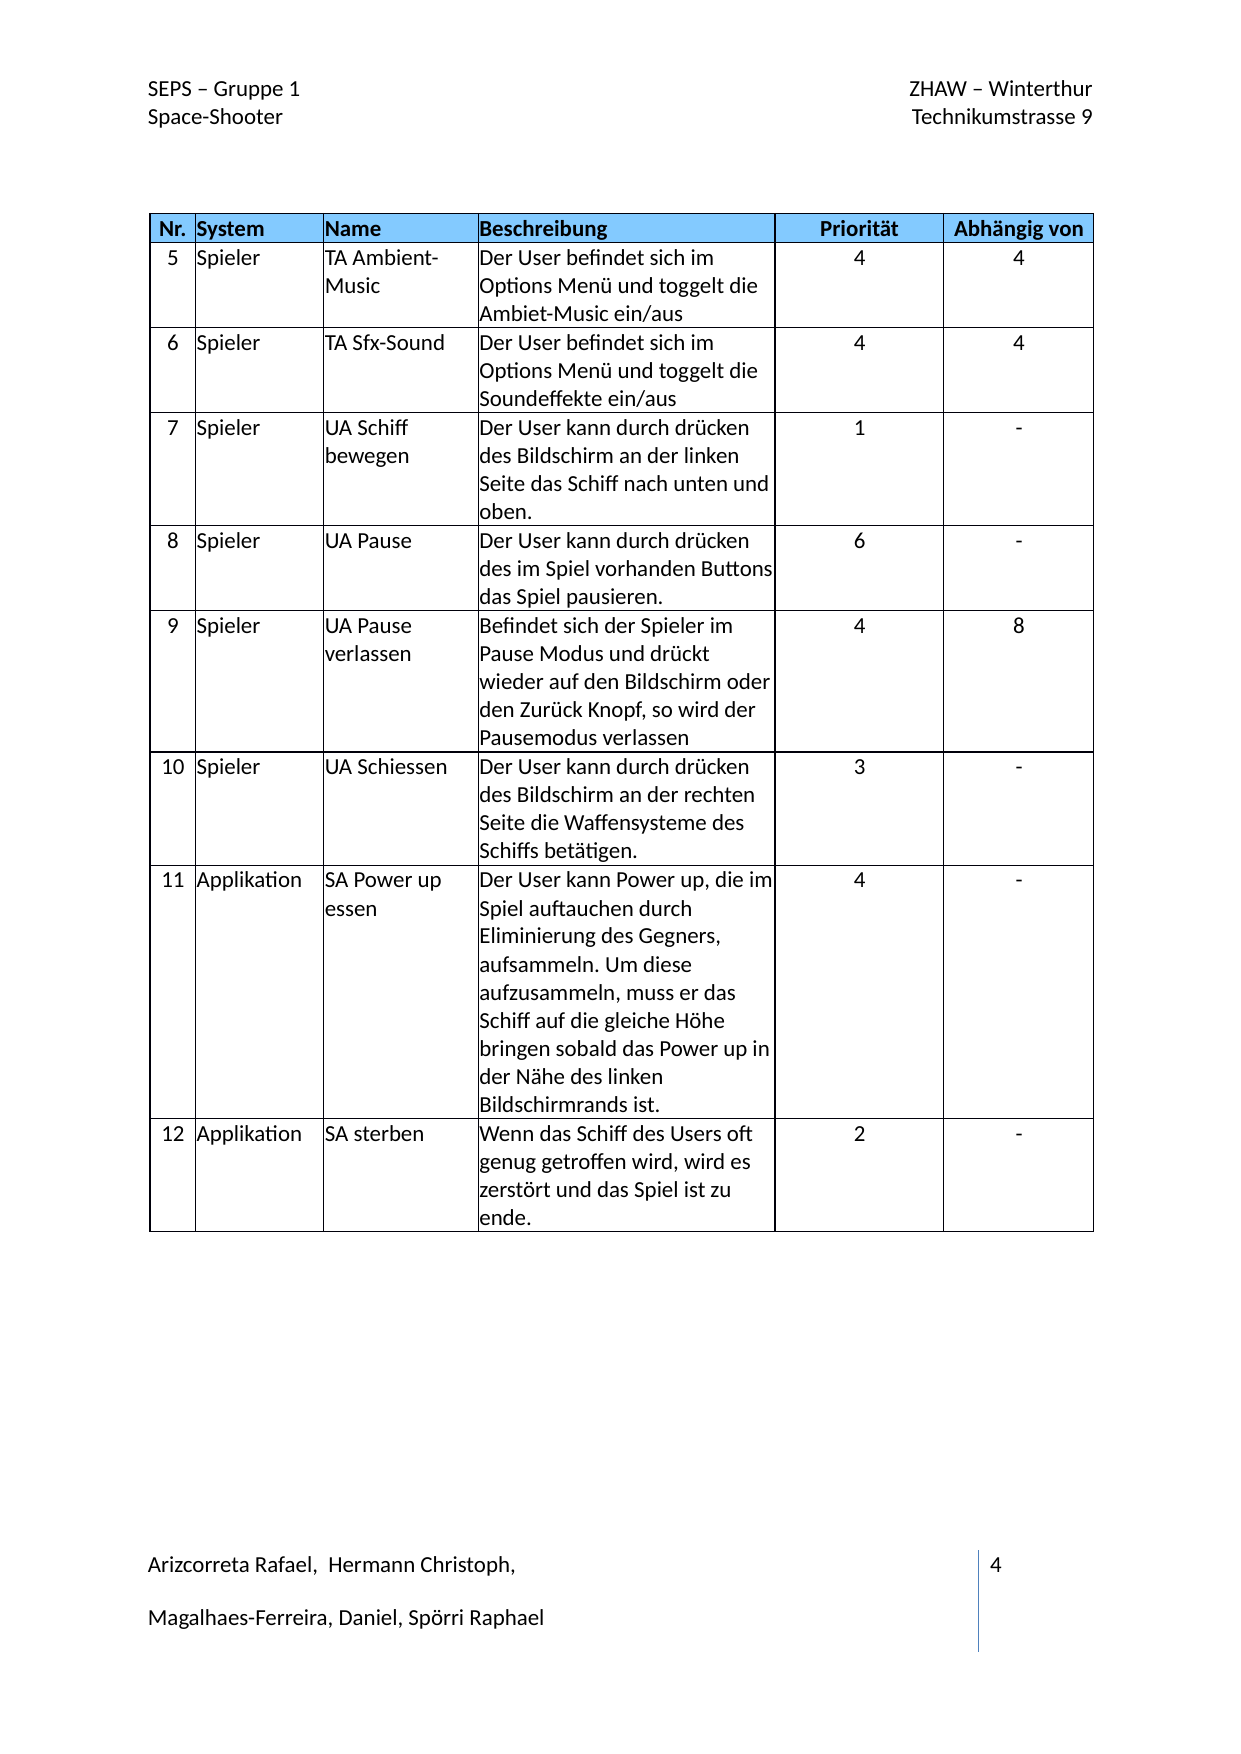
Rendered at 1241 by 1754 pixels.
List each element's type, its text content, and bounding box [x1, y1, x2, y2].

table_cell Der User kann durch drücken des Bildschirm an der linken Seite das Schiff nach unten und oben. [479, 413, 774, 525]
table_cell Befindet sich der Spieler im Pause Modus und drückt wieder auf den Bildschirm oder den Zurück Knopf, so wird der Pausemodus verlassen [479, 611, 774, 751]
table_cell 4 [776, 328, 943, 412]
table_cell - [944, 753, 1093, 864]
table_cell Der User kann durch drücken des im Spiel vorhanden Buttons das Spiel pausieren. [479, 526, 774, 610]
table_cell 10 [151, 753, 195, 864]
table_header Beschreibung [479, 214, 774, 242]
table_cell 4 [944, 328, 1093, 412]
table_cell Der User befindet sich im Options Menü und toggelt die Ambiet-Music ein/aus [479, 243, 774, 327]
table_cell Spieler [196, 526, 323, 610]
table_cell Applikation [196, 1119, 323, 1231]
table_cell 8 [944, 611, 1093, 751]
table_cell - [944, 413, 1093, 525]
table_cell 8 [151, 526, 195, 610]
table_cell 7 [151, 413, 195, 525]
table_cell Spieler [196, 243, 323, 327]
table_cell UA Schiessen [324, 753, 478, 864]
table_cell - [944, 1119, 1093, 1231]
table_header Abhängig von [944, 214, 1093, 242]
table_header Name [324, 214, 478, 242]
table_cell 5 [151, 243, 195, 327]
table_cell 6 [776, 526, 943, 610]
table_cell 4 [776, 611, 943, 751]
table_cell Der User kann Power up, die im Spiel auftauchen durch Eliminierung des Gegners, aufsammeln. Um diese aufzusammeln, muss er das Schiff auf die gleiche Höhe bringen sobald das Power up in der Nähe des linken Bildschirmrands ist. [479, 866, 774, 1118]
table_cell Spieler [196, 413, 323, 525]
table_cell Der User kann durch drücken des Bildschirm an der rechten Seite die Waffensysteme des Schiffs betätigen. [479, 753, 774, 864]
table_cell Der User befindet sich im Options Menü und toggelt die Soundeffekte ein/aus [479, 328, 774, 412]
table_cell TA Sfx-Sound [324, 328, 478, 412]
table_cell Spieler [196, 753, 323, 864]
table_cell SA Power up essen [324, 866, 478, 1118]
table_cell UA Schiff bewegen [324, 413, 478, 525]
table_cell 2 [776, 1119, 943, 1231]
table_cell 4 [776, 243, 943, 327]
table_cell 4 [776, 866, 943, 1118]
table_cell 9 [151, 611, 195, 751]
table_cell TA Ambient-Music [324, 243, 478, 327]
table_header Priorität [776, 214, 943, 242]
table_cell 11 [151, 866, 195, 1118]
table_cell Spieler [196, 328, 323, 412]
table_cell UA Pause verlassen [324, 611, 478, 751]
table_cell 1 [776, 413, 943, 525]
table_cell 3 [776, 753, 943, 864]
table_cell Wenn das Schiff des Users oft genug getroffen wird, wird es zerstört und das Spiel ist zu ende. [479, 1119, 774, 1231]
table_cell 12 [151, 1119, 195, 1231]
table_cell 4 [944, 243, 1093, 327]
table_cell - [944, 526, 1093, 610]
table_cell 6 [151, 328, 195, 412]
table_cell UA Pause [324, 526, 478, 610]
table_cell Applikation [196, 866, 323, 1118]
table_cell - [944, 866, 1093, 1118]
table_cell Spieler [196, 611, 323, 751]
table_cell SA sterben [324, 1119, 478, 1231]
table_header Nr. [151, 214, 195, 242]
table_header System [196, 214, 323, 242]
